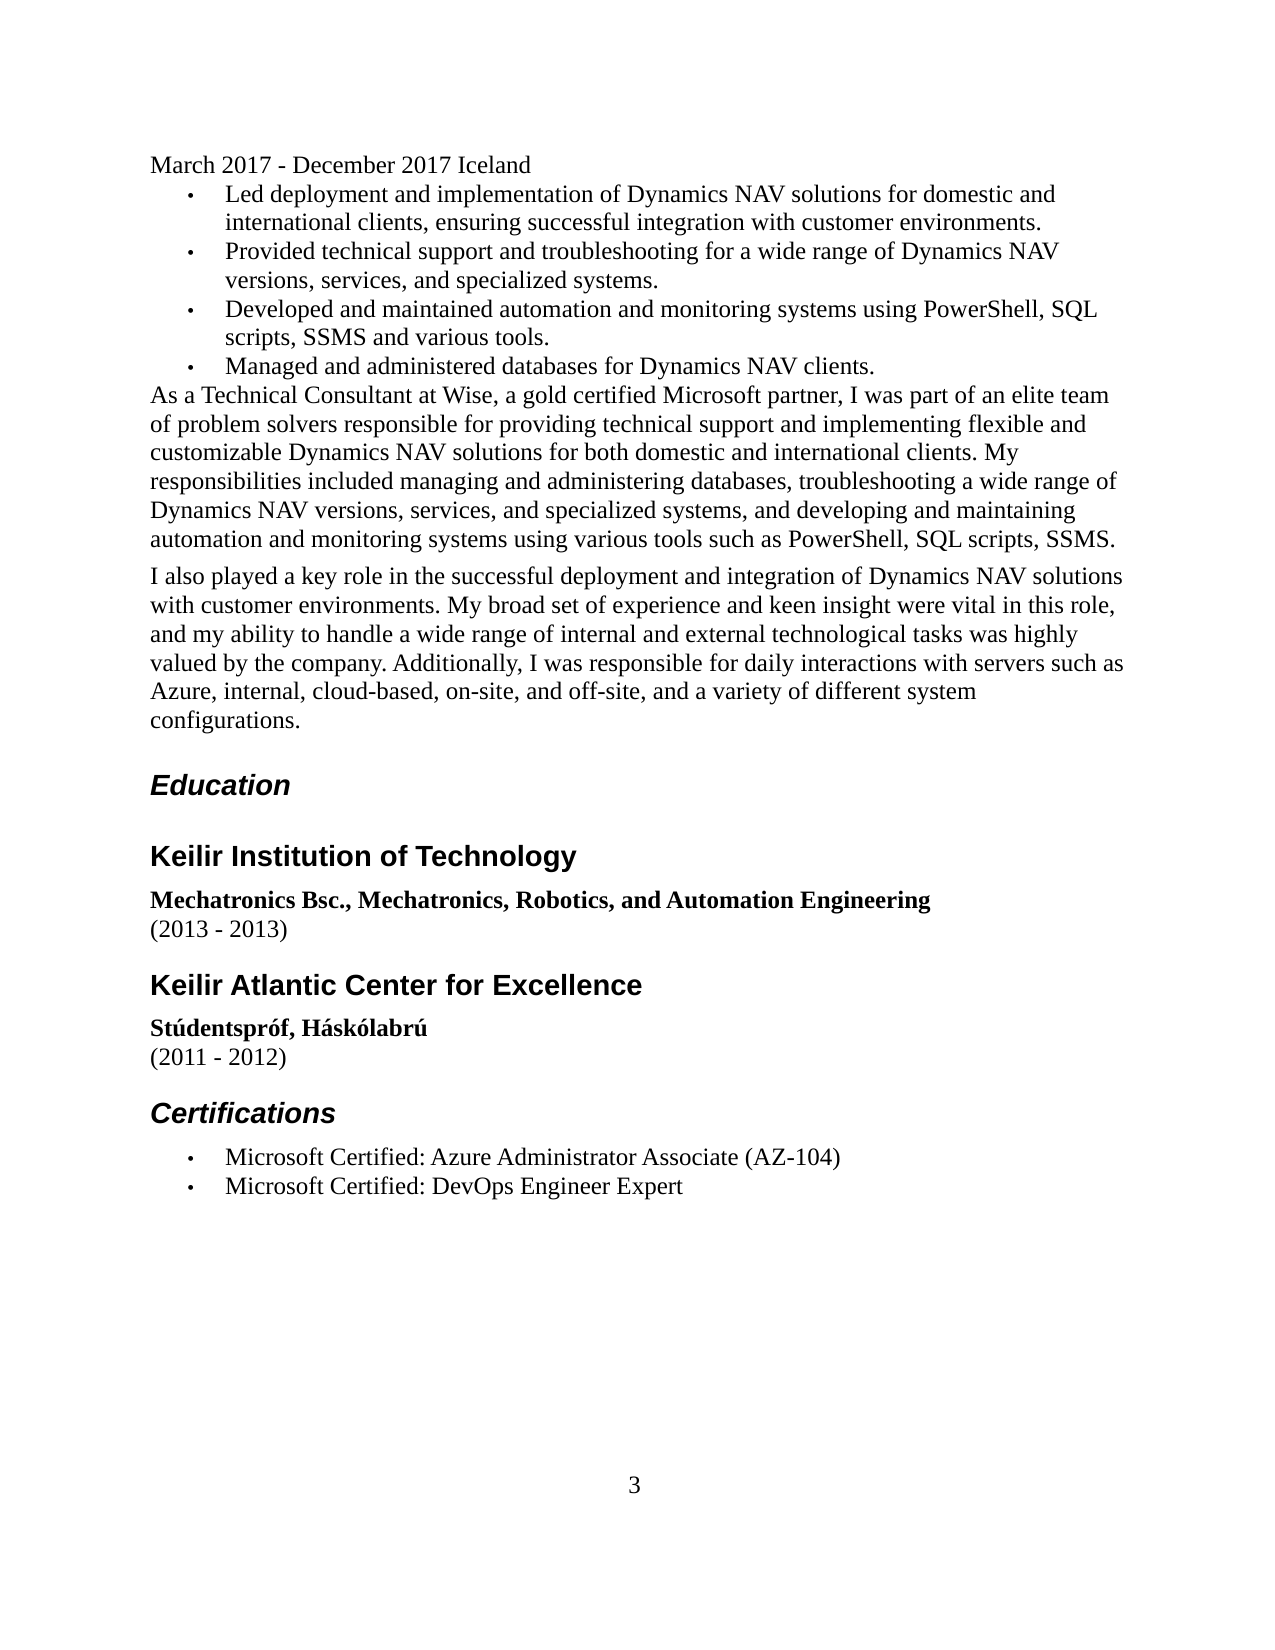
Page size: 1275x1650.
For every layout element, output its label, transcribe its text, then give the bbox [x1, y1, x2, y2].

list Microsoft Certified: Azure Administrator Associate (AZ-104) [187, 1142, 1125, 1171]
list Led deployment and implementation of Dynamics NAV solutions for domestic and international clients, ensuring successful integration with customer environments. [187, 179, 1125, 236]
text As a Technical Consultant at Wise, a gold certified Microsoft partner, I was part of an elite team of problem solvers responsible for providing technical support and implementing flexible and customizable Dynamics NAV solutions for both domestic and international clients. My responsibilities included managing and administering databases, troubleshooting a wide range of Dynamics NAV versions, services, and specialized systems, and developing and maintaining automation and monitoring systems using various tools such as PowerShell, SQL scripts, SSMS. [150, 380, 1125, 552]
subtitle Keilir Institution of Technology [150, 839, 1125, 872]
text I also played a key role in the successful deployment and integration of Dynamics NAV solutions with customer environments. My broad set of experience and keen insight were vital in this role, and my ability to handle a wide range of internal and external technological tasks was highly valued by the company. Additionally, I was responsible for daily interactions with servers such as Azure, internal, cloud-based, on-site, and off-site, and a variety of different system configurations. [150, 561, 1125, 734]
subtitle Education [150, 768, 1125, 801]
subtitle Certifications [150, 1096, 1125, 1129]
list Provided technical support and troubleshooting for a wide range of Dynamics NAV versions, services, and specialized systems. [187, 236, 1125, 294]
list Managed and administered databases for Dynamics NAV clients. [187, 351, 1125, 380]
text March 2017 - December 2017 Iceland [150, 150, 1125, 179]
subtitle Keilir Atlantic Center for Excellence [150, 967, 1125, 1001]
list Microsoft Certified: DevOps Engineer Expert [187, 1171, 1125, 1199]
list Developed and maintained automation and monitoring systems using PowerShell, SQL scripts, SSMS and various tools. [187, 294, 1125, 351]
text Stúdentspróf, Háskólabrú (2011 - 2012) [150, 1013, 1125, 1071]
text Mechatronics Bsc., Mechatronics, Robotics, and Automation Engineering (2013 - 2013) [150, 885, 1125, 942]
